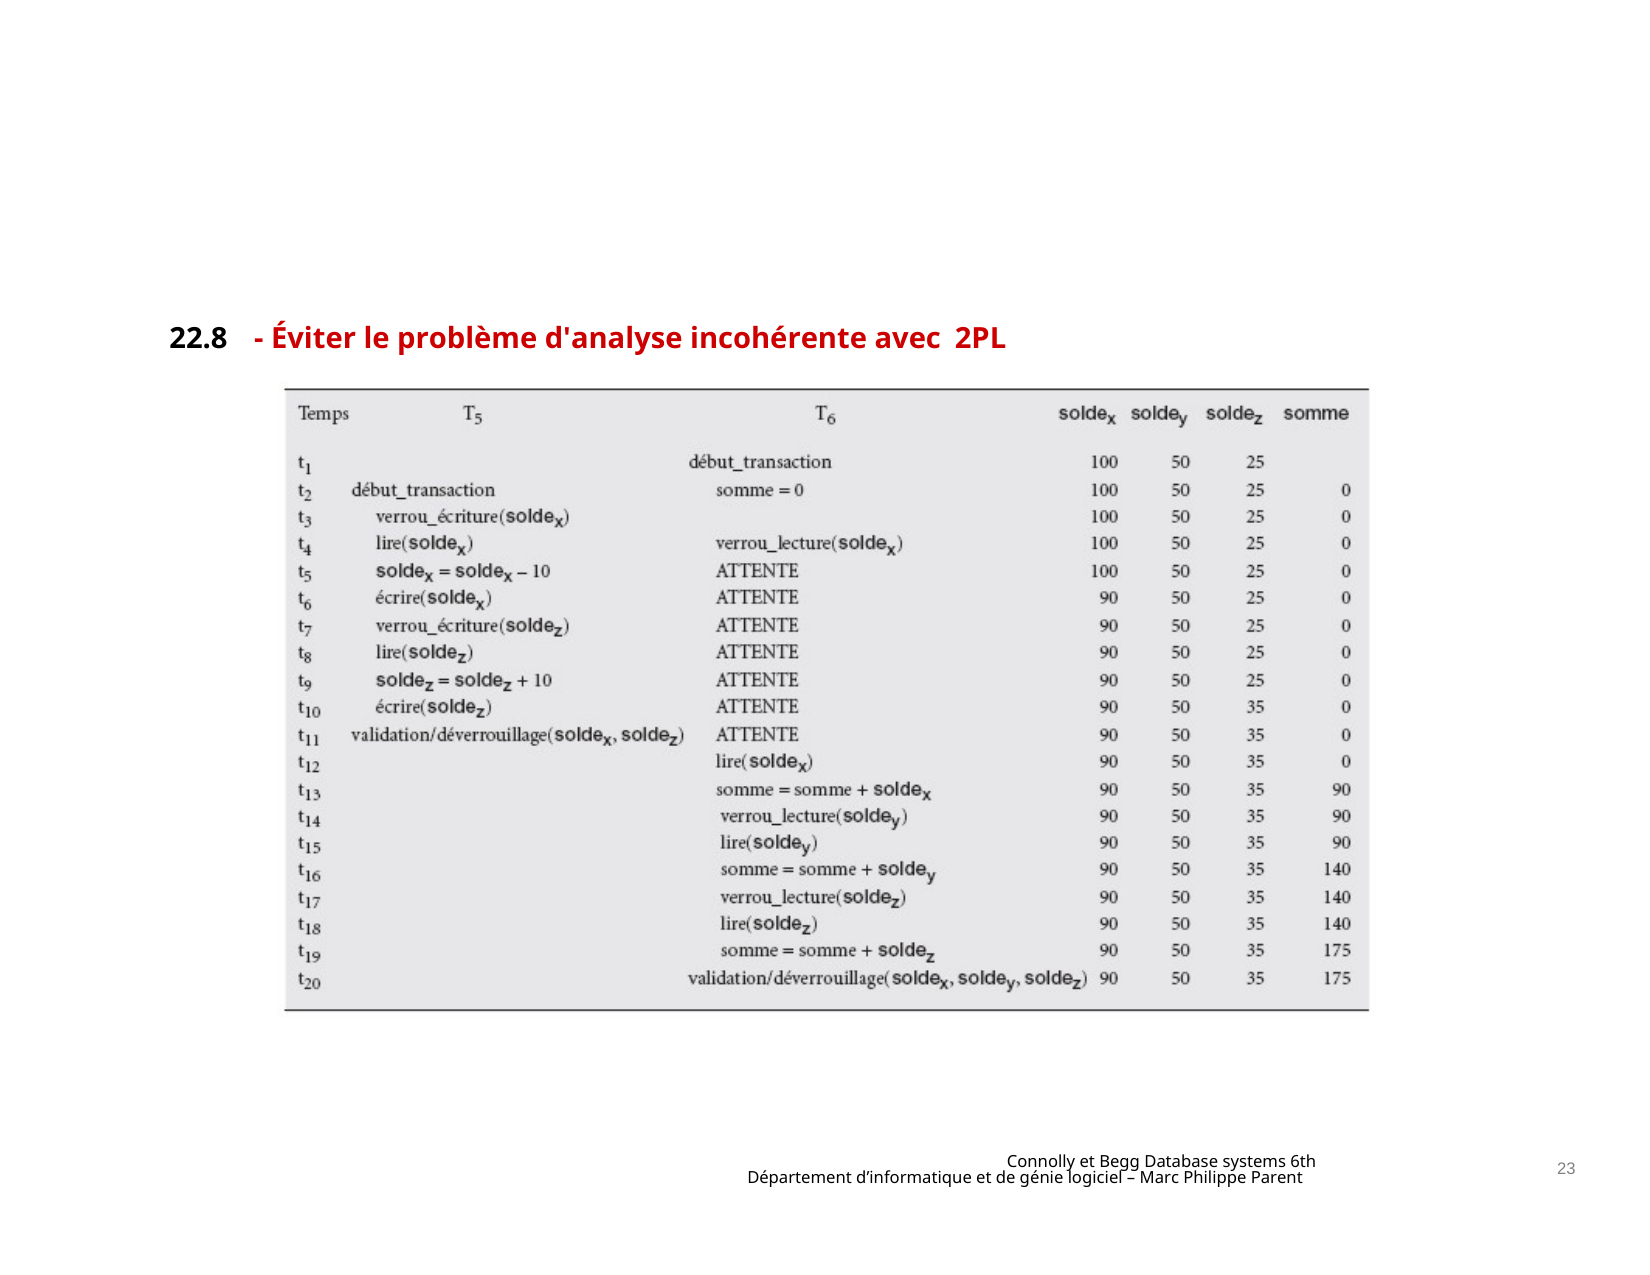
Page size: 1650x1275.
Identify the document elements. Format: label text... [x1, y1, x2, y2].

picture [277, 381, 1377, 1019]
text Département d’informatique et de génie logiciel – Marc Philippe Parent [747, 1171, 1606, 1187]
text Connolly et Begg Database systems 6th 23 [1007, 1153, 1606, 1171]
list - Éviter le problème d'analyse incohérente avec 2PL [169, 317, 1606, 357]
